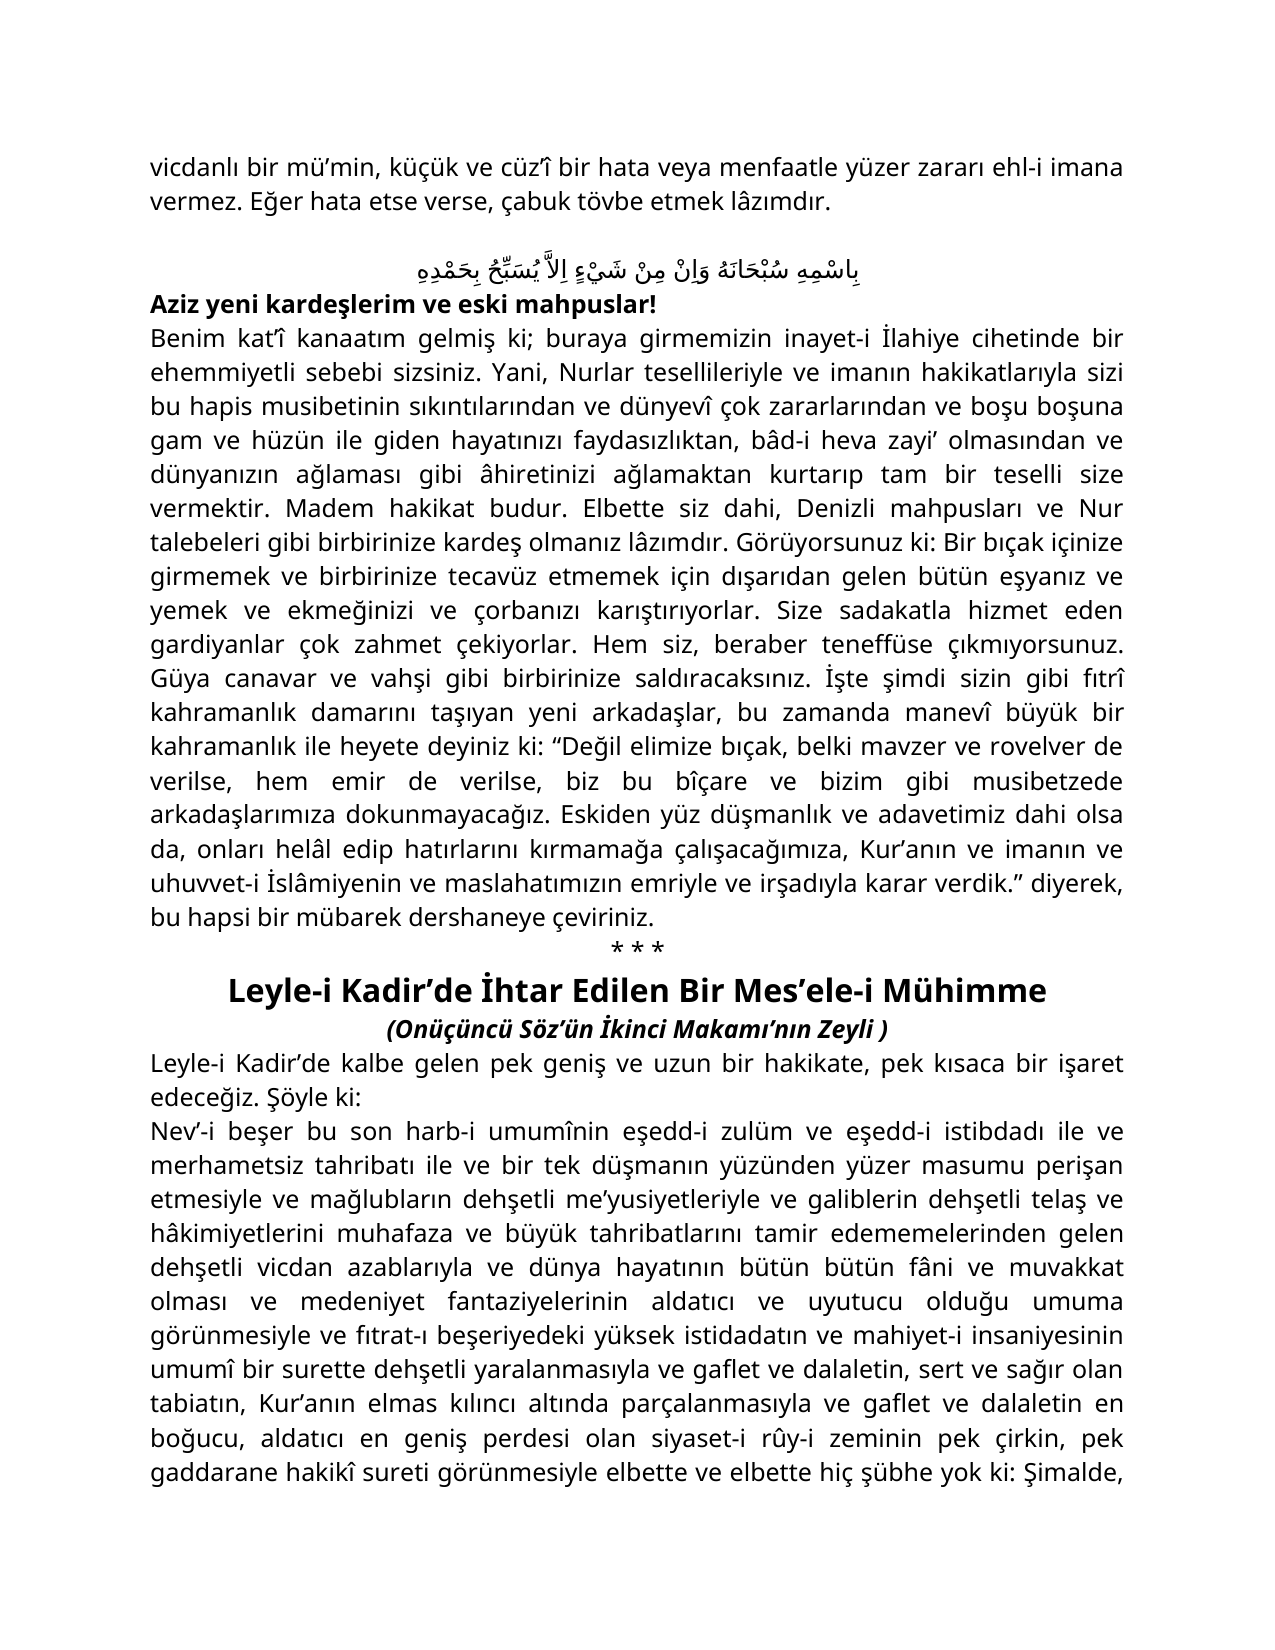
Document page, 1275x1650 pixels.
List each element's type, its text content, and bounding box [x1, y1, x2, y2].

text * * * [150, 933, 1125, 967]
text بِاسْمِهِ سُبْحَانَهُ وَاِنْ مِنْ شَيْءٍ اِلاَّ يُسَبِّحُ بِحَمْدِهِ [150, 252, 1125, 286]
text Nev’-i beşer bu son harb-i umumînin eşedd-i zulüm ve eşedd-i istibdadı ile ve merhametsiz tahribatı ile ve bir tek düşmanın yüzünden yüzer masumu perişan etmesiyle ve mağlubların dehşetli me’yusiyetleriyle ve galiblerin dehşetli telaş ve hâkimiyetlerini muhafaza ve büyük tahribatlarını tamir edememelerinden gelen dehşetli vicdan azablarıyla ve dünya hayatının bütün bütün fâni ve muvakkat olması ve medeniyet fantaziyelerinin aldatıcı ve uyutucu olduğu umuma görünmesiyle ve fıtrat-ı beşeriyedeki yüksek istidadatın ve mahiyet-i insaniyesinin umumî bir surette dehşetli yaralanmasıyla ve gaflet ve dalaletin, sert ve sağır olan tabiatın, Kur’anın elmas kılıncı altında parçalanmasıyla ve gaflet ve dalaletin en boğucu, aldatıcı en geniş perdesi olan siyaset-i rûy-i zeminin pek çirkin, pek gaddarane hakikî sureti görünmesiyle elbette ve elbette hiç şübhe yok ki: Şimalde, [150, 1114, 1125, 1488]
text Leyle-i Kadir’de kalbe gelen pek geniş ve uzun bir hakikate, pek kısaca bir işaret edeceğiz. Şöyle ki: [150, 1046, 1125, 1114]
text (Onüçüncü Söz’ün İkinci Makamı’nın Zeyli ) [150, 1011, 1125, 1046]
text vicdanlı bir mü’min, küçük ve cüz’î bir hata veya menfaatle yüzer zararı ehl-i imana vermez. Eğer hata etse verse, çabuk tövbe etmek lâzımdır. [150, 150, 1125, 218]
text Benim kat’î kanaatım gelmiş ki; buraya girmemizin inayet-i İlahiye cihetinde bir ehemmiyetli sebebi sizsiniz. Yani, Nurlar tesellileriyle ve imanın hakikatlarıyla sizi bu hapis musibetinin sıkıntılarından ve dünyevî çok zararlarından ve boşu boşuna gam ve hüzün ile giden hayatınızı faydasızlıktan, bâd-i heva zayi’ olmasından ve dünyanızın ağlaması gibi âhiretinizi ağlamaktan kurtarıp tam bir teselli size vermektir. Madem hakikat budur. Elbette siz dahi, Denizli mahpusları ve Nur talebeleri gibi birbirinize kardeş olmanız lâzımdır. Görüyorsunuz ki: Bir bıçak içinize girmemek ve birbirinize tecavüz etmemek için dışarıdan gelen bütün eşyanız ve yemek ve ekmeğinizi ve çorbanızı karıştırıyorlar. Size sadakatla hizmet eden gardiyanlar çok zahmet çekiyorlar. Hem siz, beraber teneffüse çıkmıyorsunuz. Güya canavar ve vahşi gibi birbirinize saldıracaksınız. İşte şimdi sizin gibi fıtrî kahramanlık damarını taşıyan yeni arkadaşlar, bu zamanda manevî büyük bir kahramanlık ile heyete deyiniz ki: “Değil elimize bıçak, belki mavzer ve rovelver de verilse, hem emir de verilse, biz bu bîçare ve bizim gibi musibetzede arkadaşlarımıza dokunmayacağız. Eskiden yüz düşmanlık ve adavetimiz dahi olsa da, onları helâl edip hatırlarını kırmamağa çalışacağımıza, Kur’anın ve imanın ve uhuvvet-i İslâmiyenin ve maslahatımızın emriyle ve irşadıyla karar verdik.” diyerek, bu hapsi bir mübarek dershaneye çeviriniz. [150, 320, 1125, 933]
subtitle Leyle-i Kadir’de İhtar Edilen Bir Mes’ele-i Mühimme [150, 967, 1125, 1011]
text Aziz yeni kardeşlerim ve eski mahpuslar! [150, 286, 1125, 320]
